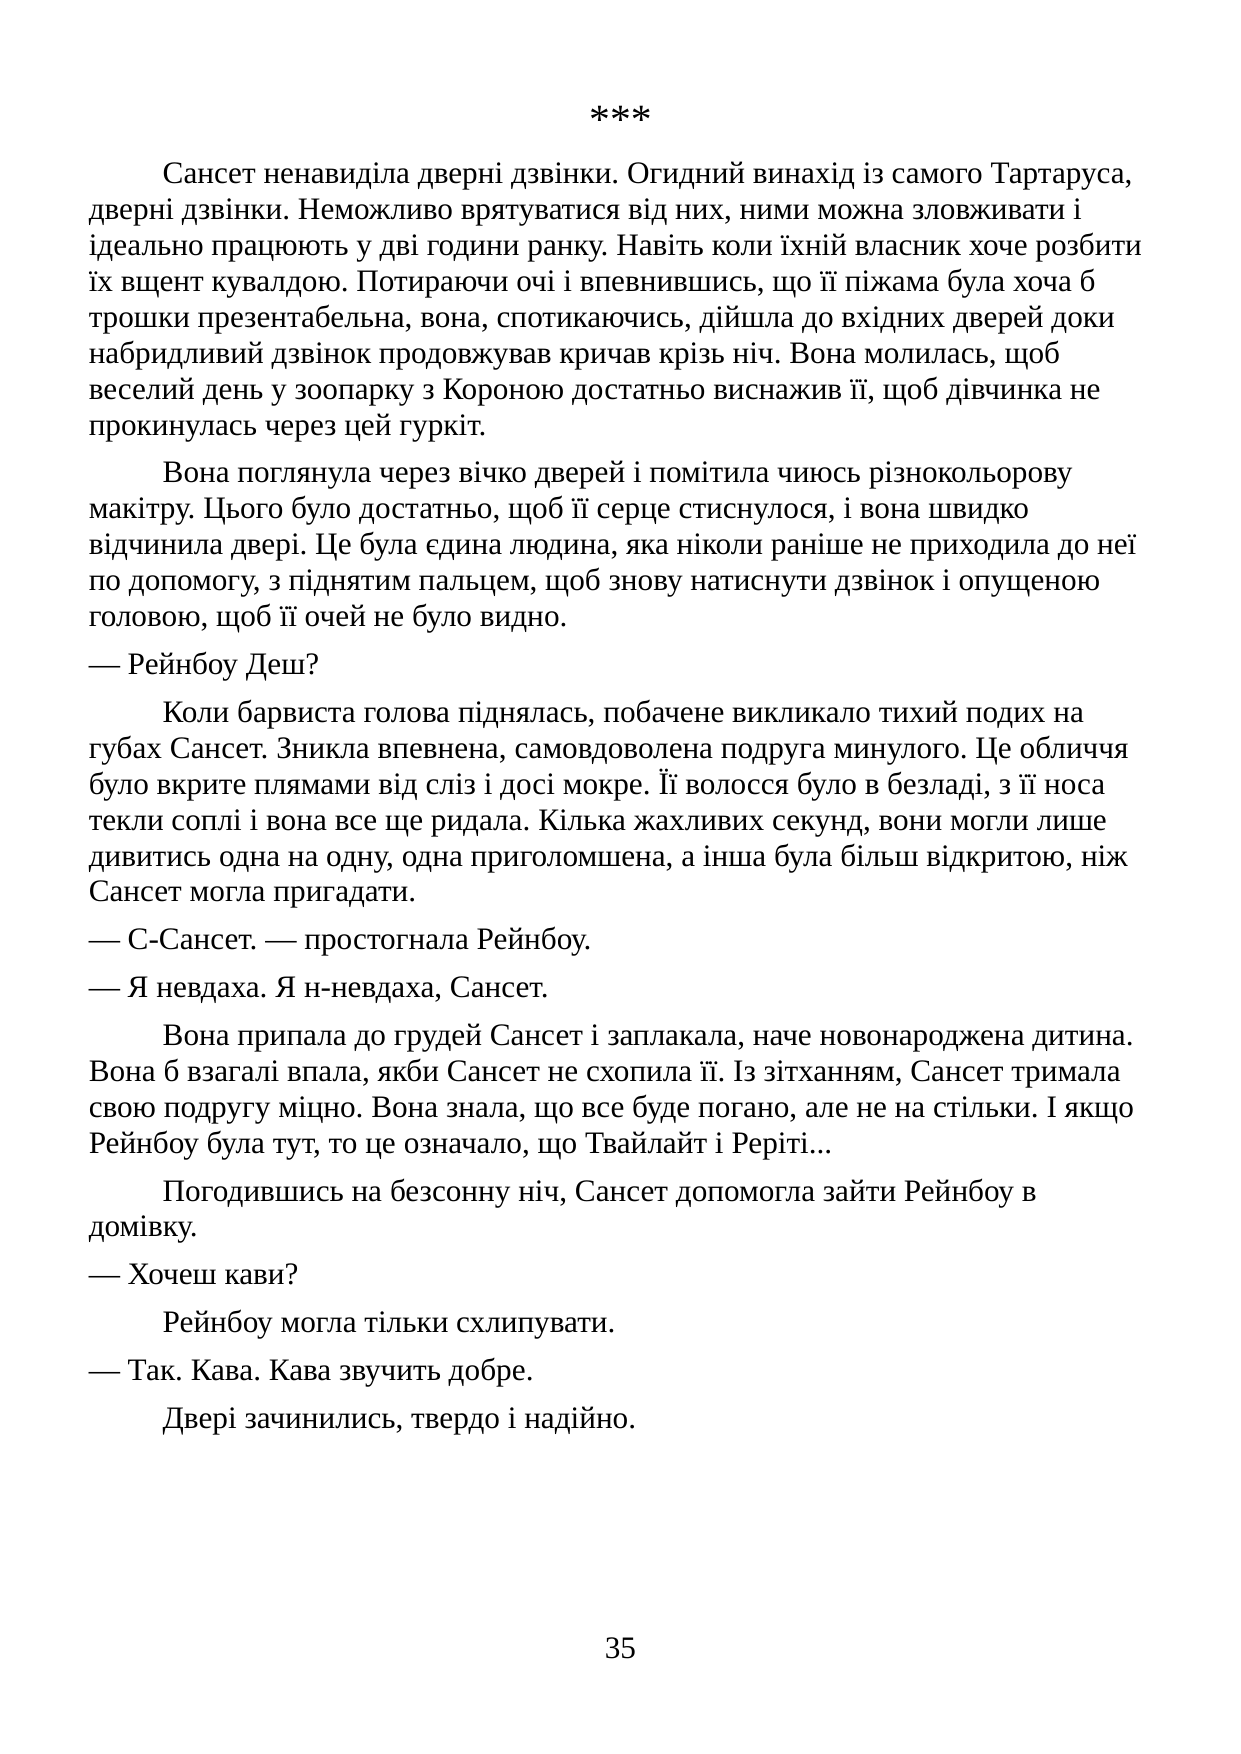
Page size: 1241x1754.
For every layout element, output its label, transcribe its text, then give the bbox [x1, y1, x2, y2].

text Погодившись на безсонну ніч, Сансет допомогла зайти Рейнбоу в домівку. [88, 1172, 1152, 1244]
text Сансет ненавиділа дверні дзвінки. Огидний винахід із самого Тартаруса, дверні дзвінки. Неможливо врятуватися від них, ними можна зловживати і ідеально працюють у дві години ранку. Навіть коли їхній власник хоче розбити їх вщент кувалдою. Потираючи очі і впевнившись, що її піжама була хоча б трошки презентабельна, вона, спотикаючись, дійшла до вхідних дверей доки набридливий дзвінок продовжував кричав крізь ніч. Вона молилась, щоб веселий день у зоопарку з Короною достатньо виснажив її, щоб дівчинка не прокинулась через цей гуркіт. [88, 154, 1152, 442]
text *** [88, 94, 1152, 142]
text Коли барвиста голова піднялась, побачене викликало тихий подих на губах Сансет. Зникла впевнена, самовдоволена подруга минулого. Це обличчя було вкрите плямами від сліз і досі мокре. Її волосся було в безладі, з її носа текли соплі і вона все ще ридала. Кілька жахливих секунд, вони могли лише дивитись одна на одну, одна приголомшена, а інша була більш відкритою, ніж Сансет могла пригадати. [88, 693, 1152, 909]
text Рейнбоу могла тільки схлипувати. [88, 1303, 1152, 1339]
text — С-Сансет. — простогнала Рейнбоу. [88, 921, 1152, 956]
text — Рейнбоу Деш? [88, 645, 1152, 681]
text — Так. Кава. Кава звучить добре. [88, 1351, 1152, 1387]
text — Я невдаха. Я н-невдаха, Сансет. [88, 968, 1152, 1004]
text Вона поглянула через вічко дверей і помітила чиюсь різнокольорову макітру. Цього було достатньо, щоб її серце стиснулося, і вона швидко відчинила двері. Це була єдина людина, яка ніколи раніше не приходила до неї по допомогу, з піднятим пальцем, щоб знову натиснути дзвінок і опущеною головою, щоб її очей не було видно. [88, 454, 1152, 633]
text Вона припала до грудей Сансет і заплакала, наче новонароджена дитина. Вона б взагалі впала, якби Сансет не схопила її. Із зітханням, Сансет тримала свою подругу міцно. Вона знала, що все буде погано, але не на стільки. І якщо Рейнбоу була тут, то це означало, що Твайлайт і Реріті... [88, 1016, 1152, 1160]
text Двері зачинились, твердо і надійно. [88, 1399, 1152, 1435]
text — Хочеш кави? [88, 1256, 1152, 1291]
